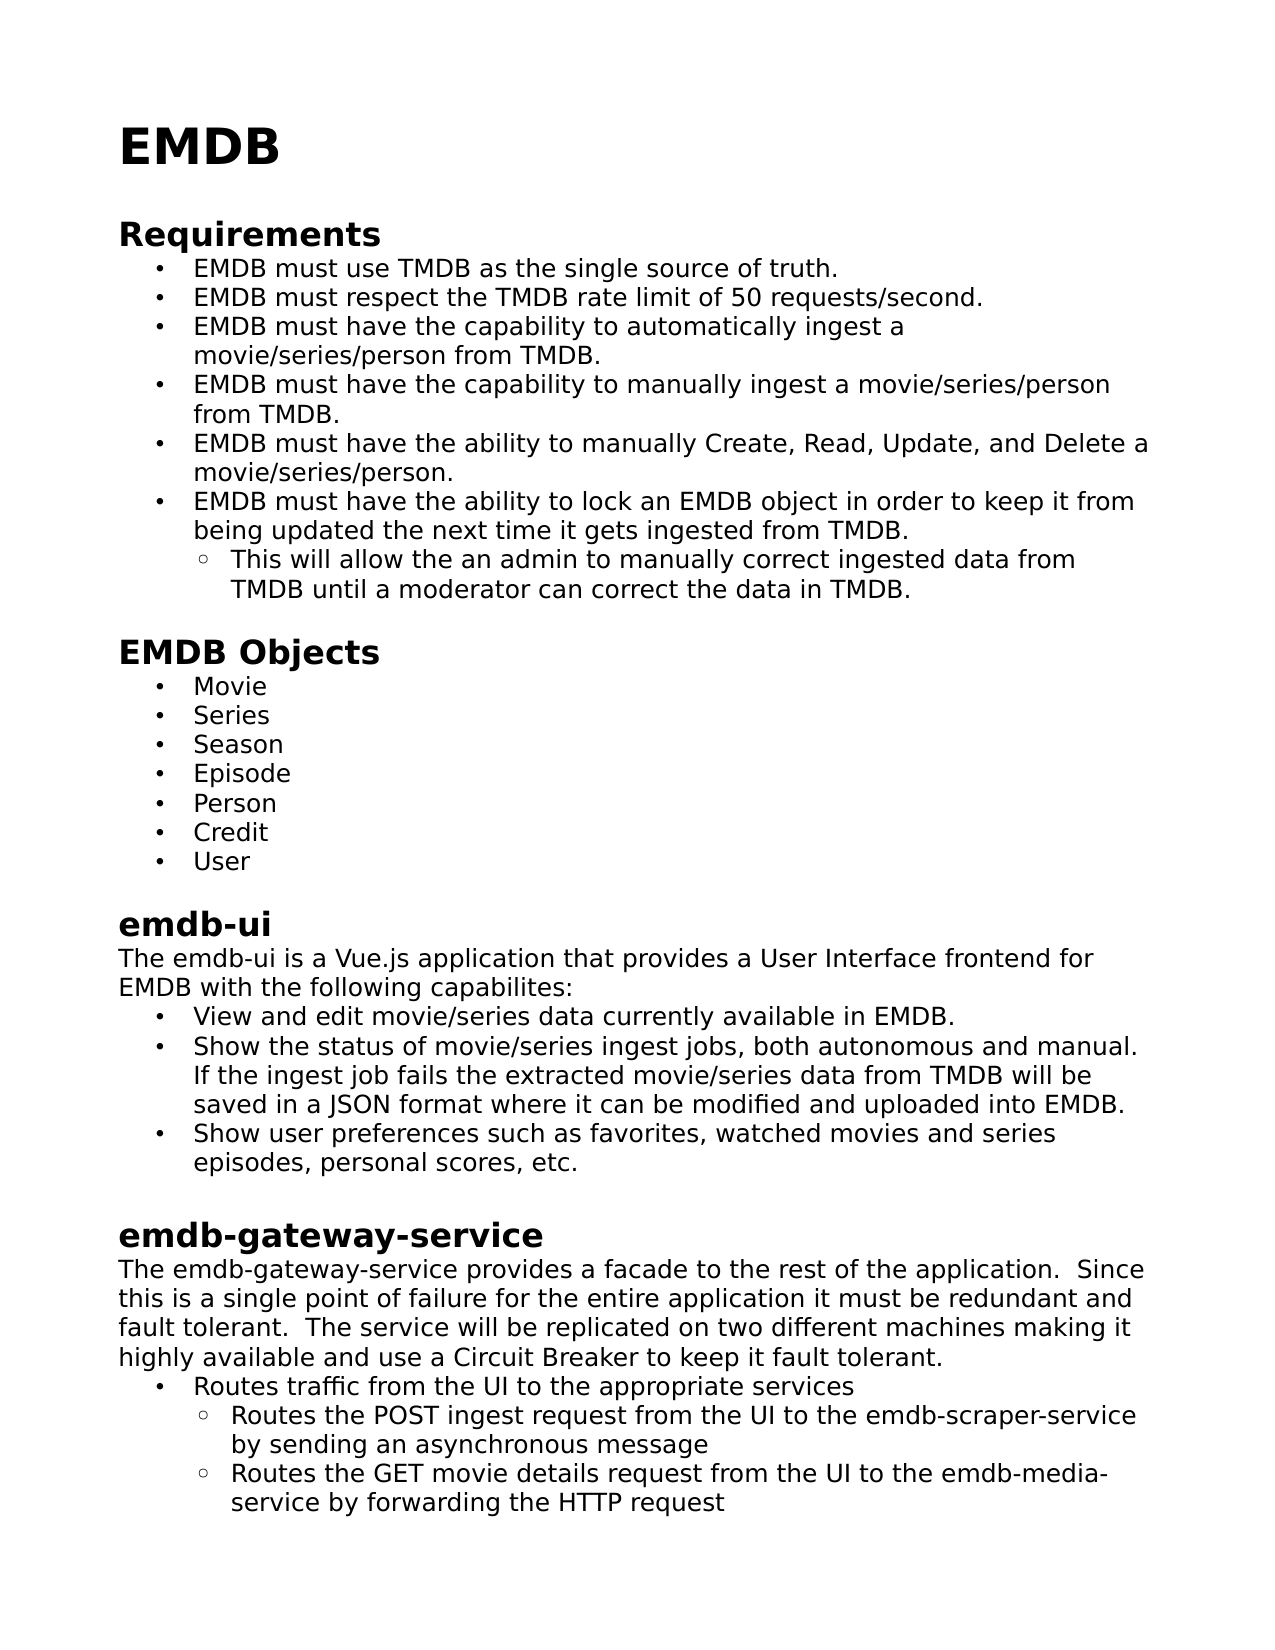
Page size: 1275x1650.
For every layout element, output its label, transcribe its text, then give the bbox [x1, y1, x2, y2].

list EMDB must have the ability to manually Create, Read, Update, and Delete a movie/series/person. [156, 429, 1157, 487]
text The emdb-ui is a Vue.js application that provides a User Interface frontend for EMDB with the following capabilites: [118, 944, 1157, 1003]
text EMDB Objects [118, 633, 1157, 672]
list EMDB must have the capability to automatically ingest a movie/series/person from TMDB. [156, 312, 1157, 371]
list Routes traffic from the UI to the appropriate services [156, 1372, 1157, 1401]
list Movie [156, 672, 1157, 701]
list Routes the POST ingest request from the UI to the emdb-scraper-service by sending an asynchronous message [193, 1401, 1157, 1459]
list EMDB must respect the TMDB rate limit of 50 requests/second. [156, 283, 1157, 312]
text emdb-ui [118, 905, 1157, 944]
text emdb-gateway-service [118, 1216, 1157, 1255]
list Episode [156, 759, 1157, 789]
text The emdb-gateway-service provides a facade to the rest of the application. Since this is a single point of failure for the entire application it must be redundant and fault tolerant. The service will be replicated on two different machines making it highly available and use a Circuit Breaker to keep it fault tolerant. [118, 1255, 1157, 1372]
list This will allow the an admin to manually correct ingested data from TMDB until a moderator can correct the data in TMDB. [193, 546, 1157, 604]
text Requirements [118, 215, 1157, 254]
list EMDB must have the capability to manually ingest a movie/series/person from TMDB. [156, 371, 1157, 429]
list EMDB must use TMDB as the single source of truth. [156, 254, 1157, 283]
list Show the status of movie/series ingest jobs, both autonomous and manual. If the ingest job fails the extracted movie/series data from TMDB will be saved in a JSON format where it can be modified and uploaded into EMDB. [156, 1032, 1157, 1119]
list User [156, 847, 1157, 876]
text EMDB [118, 118, 1157, 176]
list Show user preferences such as favorites, watched movies and series episodes, personal scores, etc. [156, 1119, 1157, 1178]
list Credit [156, 818, 1157, 847]
list EMDB must have the ability to lock an EMDB object in order to keep it from being updated the next time it gets ingested from TMDB. [156, 487, 1157, 546]
list Routes the GET movie details request from the UI to the emdb-media-service by forwarding the HTTP request [193, 1459, 1157, 1518]
list Series [156, 701, 1157, 730]
list View and edit movie/series data currently available in EMDB. [156, 1003, 1157, 1032]
list Person [156, 789, 1157, 818]
list Season [156, 730, 1157, 759]
